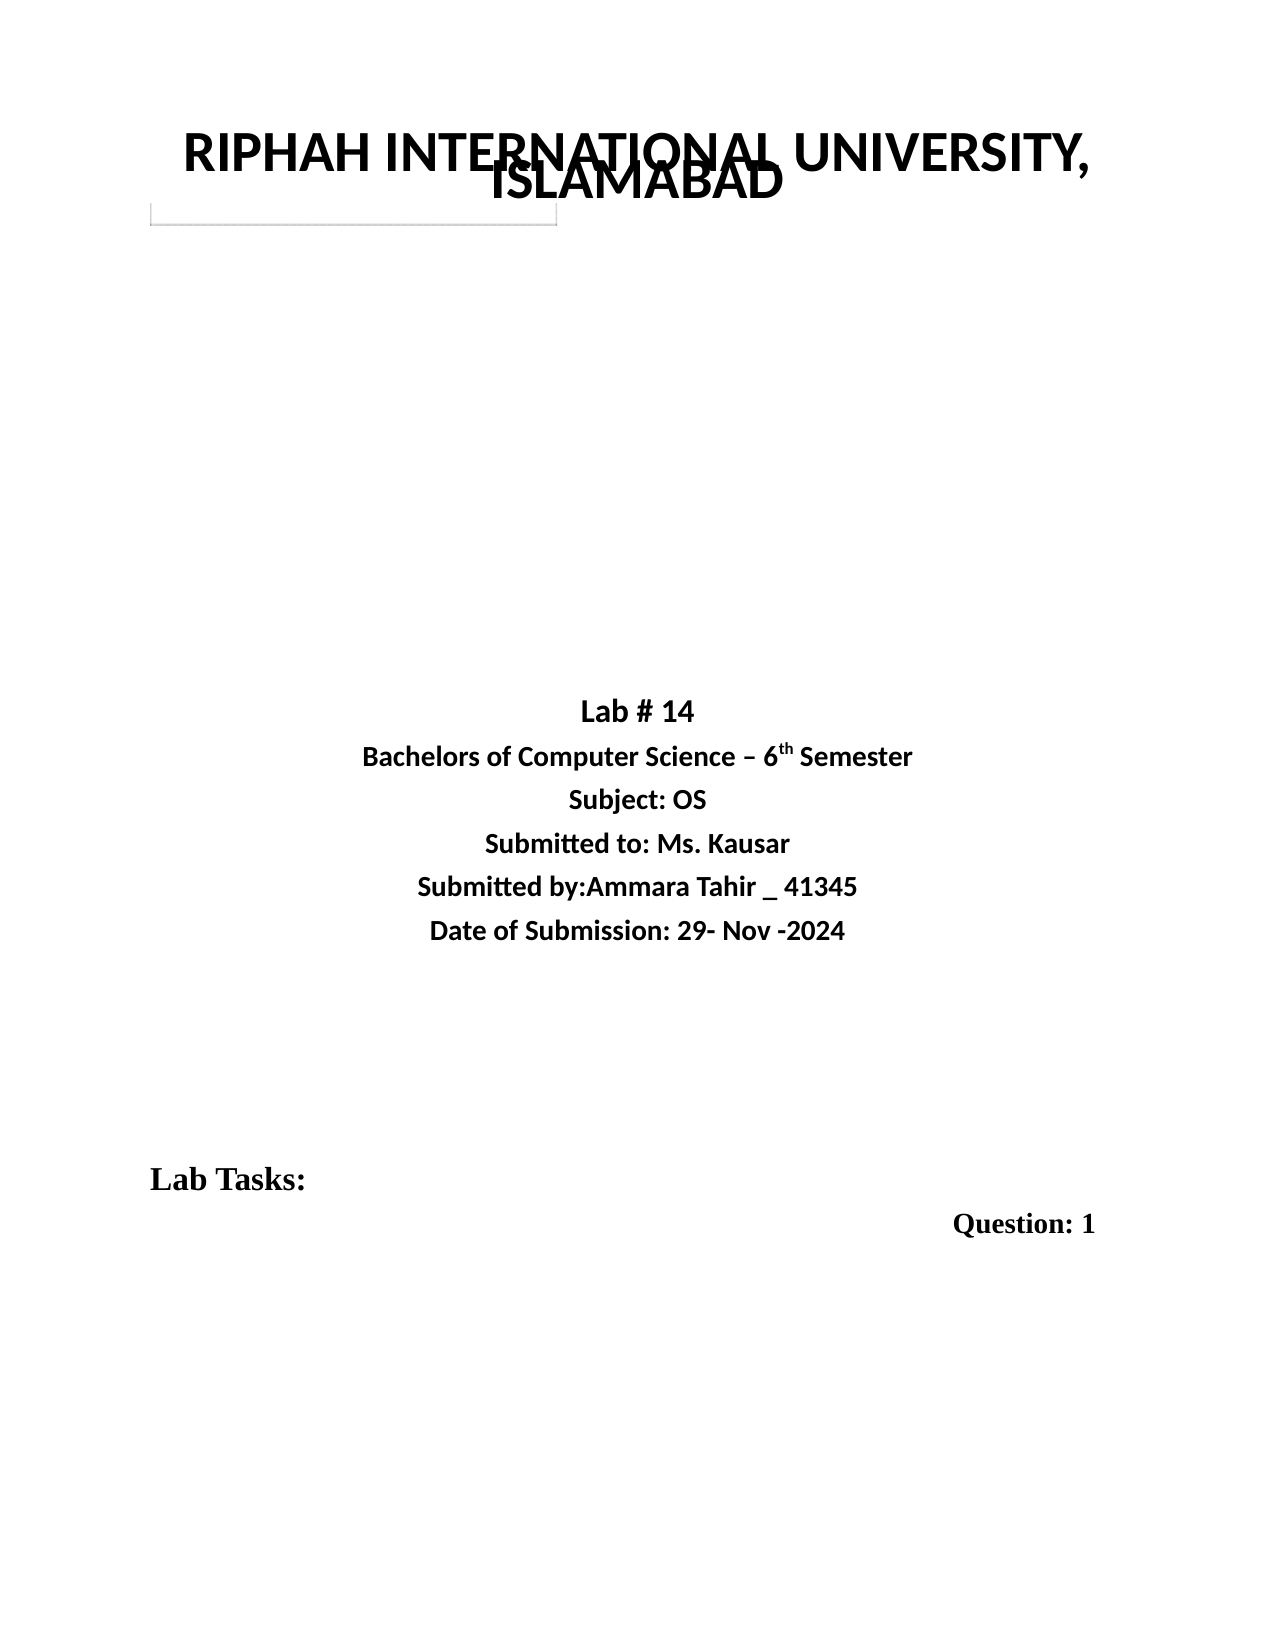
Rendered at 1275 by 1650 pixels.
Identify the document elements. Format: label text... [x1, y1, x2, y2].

text RIPHAH INTERNATIONAL UNIVERSITY, ISLAMABAD [150, 150, 1125, 204]
text Lab # 14 [150, 701, 1125, 728]
text Date of Submission: 29- Nov -2024 [150, 919, 1125, 946]
text Subject: OS [150, 788, 1125, 815]
text Submitted by:Ammara Tahir _ 41345 [150, 875, 1125, 902]
text Bachelors of Computer Science – 6th Semester [150, 744, 1125, 771]
text Lab Tasks: [150, 1168, 1125, 1196]
text Question: 1 [150, 1212, 1125, 1239]
text Submitted to: Ms. Kausar [150, 832, 1125, 859]
